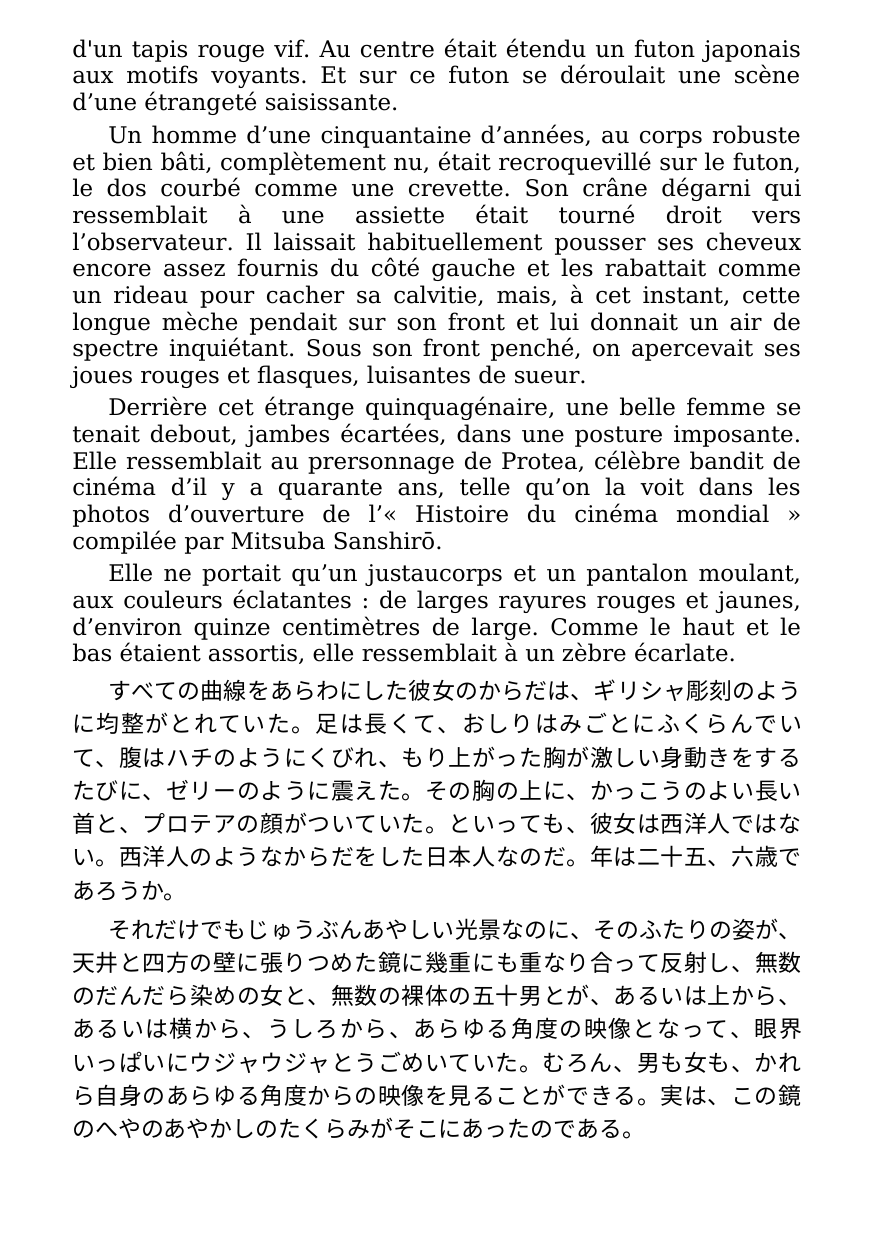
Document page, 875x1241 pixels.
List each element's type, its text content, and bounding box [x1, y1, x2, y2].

text d'un tapis rouge vif. Au centre était étendu un futon japonais aux motifs voyants. Et sur ce futon se déroulait une scène d’une étrangeté saisissante. [72, 36, 802, 116]
text Derrière cet étrange quinquagénaire, une belle femme se tenait debout, jambes écartées, dans une posture imposante. Elle ressemblait au prersonnage de Protea, célèbre bandit de cinéma d’il y a quarante ans, telle qu’on la voit dans les photos d’ouverture de l’« Histoire du cinéma mondial » compilée par Mitsuba Sanshirō. [72, 394, 802, 554]
text それだけでもじゅうぶんあやしい光景なのに、そのふたりの姿が、天井と四方の壁に張りつめた鏡に幾重にも重なり合って反射し、無数のだんだら染めの女と、無数の裸体の五十男とが、あるいは上から、あるいは横から、うしろから、あらゆる角度の映像となって、眼界いっぱいにウジャウジャとうごめいていた。むろん、男も女も、かれら自身のあらゆる角度からの映像を見ることができる。実は、この鏡のへやのあやかしのたくらみがそこにあったのである。 [72, 912, 802, 1144]
text すべての曲線をあらわにした彼女のからだは、ギリシャ彫刻のように均整がとれていた。足は長くて、おしりはみごとにふくらんでいて、腹はハチのようにくびれ、もり上がった胸が激しい身動きをするたびに、ゼリーのように震えた。その胸の上に、かっこうのよい長い首と、プロテアの顔がついていた。といっても、彼女は西洋人ではない。西洋人のようなからだをした日本人なのだ。年は二十五、六歳であろうか。 [72, 673, 802, 906]
text Elle ne portait qu’un justaucorps et un pantalon moulant, aux couleurs éclatantes : de larges rayures rouges et jaunes, d’environ quinze centimètres de large. Comme le haut et le bas étaient assortis, elle ressemblait à un zèbre écarlate. [72, 561, 802, 667]
text Un homme d’une cinquantaine d’années, au corps robuste et bien bâti, complètement nu, était recroquevillé sur le futon, le dos courbé comme une crevette. Son crâne dégarni qui ressemblait à une assiette était tourné droit vers l’observateur. Il laissait habituellement pousser ses cheveux encore assez fournis du côté gauche et les rabattait comme un rideau pour cacher sa calvitie, mais, à cet instant, cette longue mèche pendait sur son front et lui donnait un air de spectre inquiétant. Sous son front penché, on apercevait ses joues rouges et flasques, luisantes de sueur. [72, 122, 802, 389]
